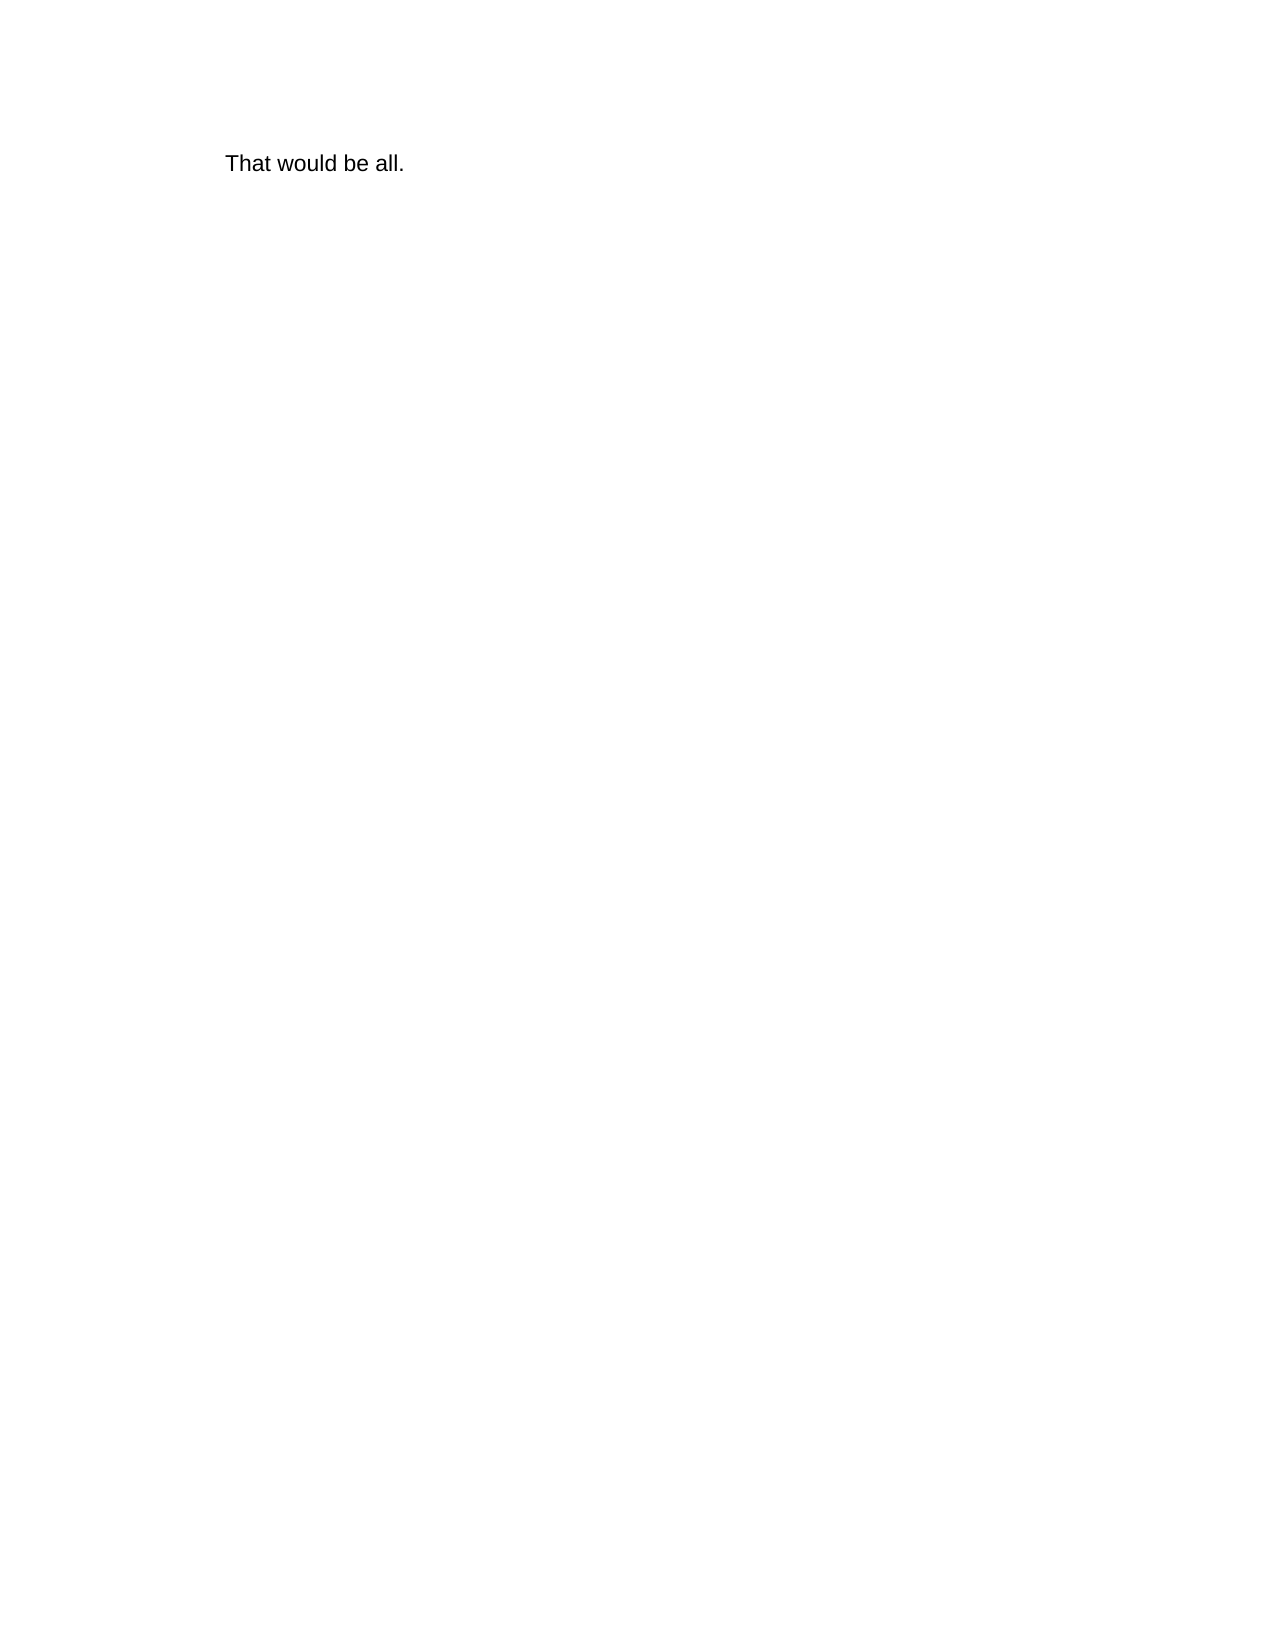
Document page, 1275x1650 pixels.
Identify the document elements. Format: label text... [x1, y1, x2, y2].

text That would be all. [150, 150, 1125, 176]
